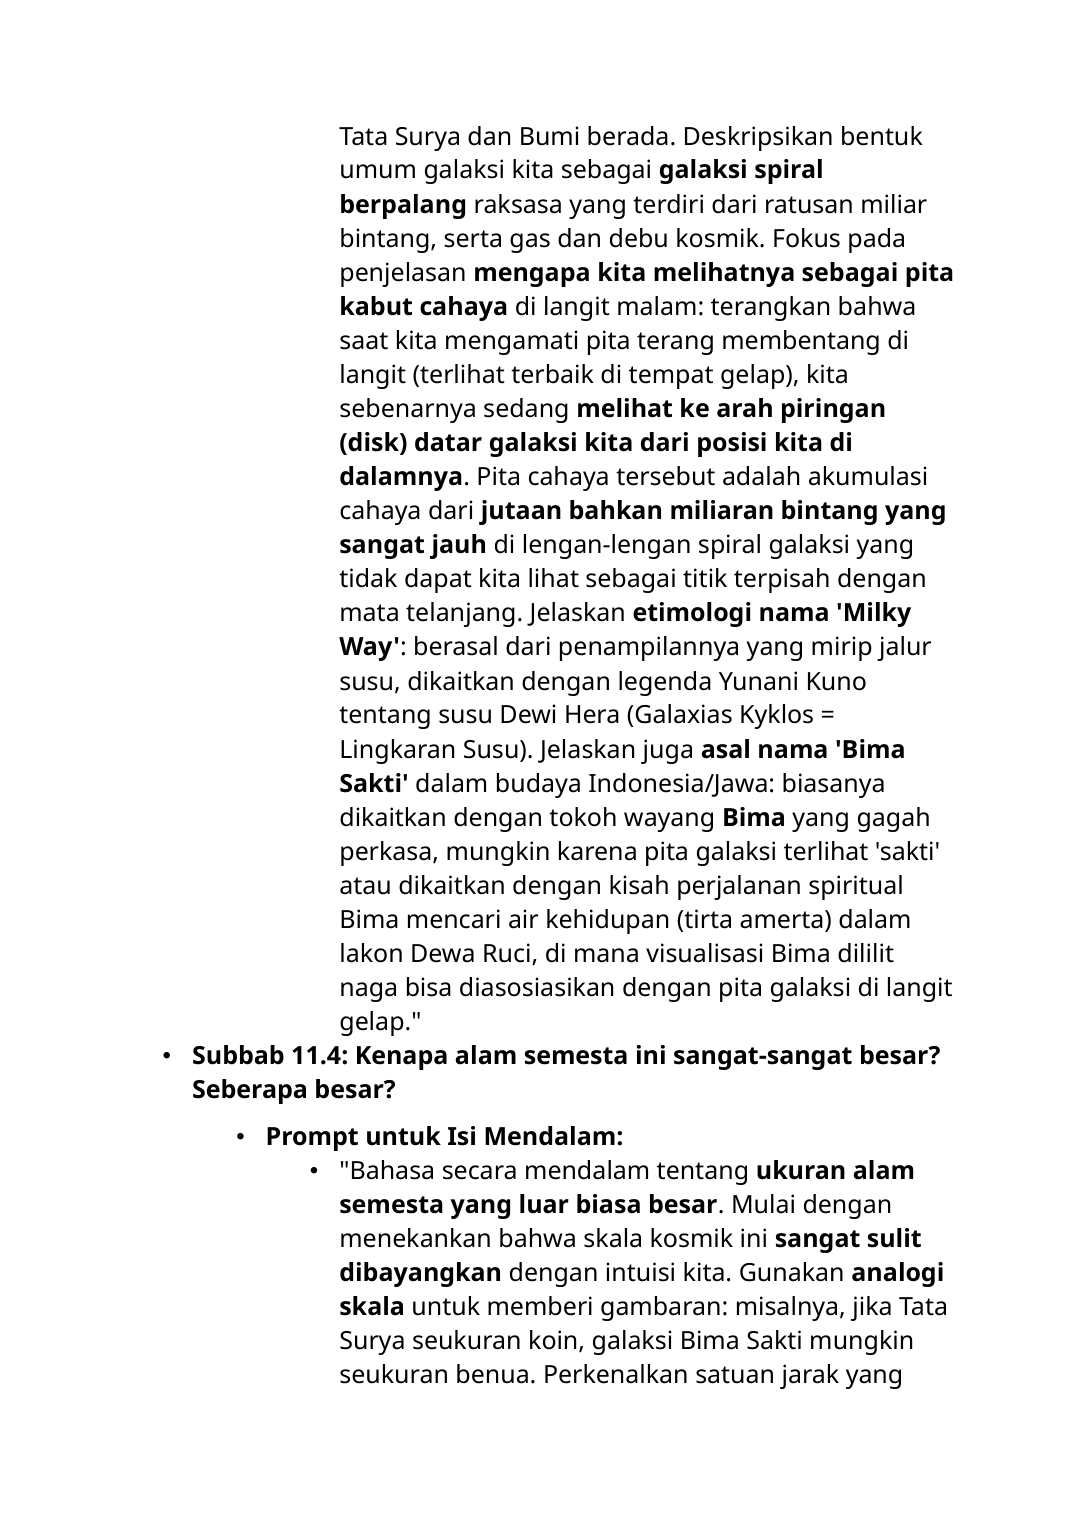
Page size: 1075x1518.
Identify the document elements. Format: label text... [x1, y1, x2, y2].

list Subbab 11.4: Kenapa alam semesta ini sangat-sangat besar? Seberapa besar? [162, 1038, 957, 1106]
list Tata Surya dan Bumi berada. Deskripsikan bentuk umum galaksi kita sebagai galaksi spiral berpalang raksasa yang terdiri dari ratusan miliar bintang, serta gas dan debu kosmik. Fokus pada penjelasan mengapa kita melihatnya sebagai pita kabut cahaya di langit malam: terangkan bahwa saat kita mengamati pita terang membentang di langit (terlihat terbaik di tempat gelap), kita sebenarnya sedang melihat ke arah piringan (disk) datar galaksi kita dari posisi kita di dalamnya. Pita cahaya tersebut adalah akumulasi cahaya dari jutaan bahkan miliaran bintang yang sangat jauh di lengan-lengan spiral galaksi yang tidak dapat kita lihat sebagai titik terpisah dengan mata telanjang. Jelaskan etimologi nama 'Milky Way': berasal dari penampilannya yang mirip jalur susu, dikaitkan dengan legenda Yunani Kuno tentang susu Dewi Hera (Galaxias Kyklos = Lingkaran Susu). Jelaskan juga asal nama 'Bima Sakti' dalam budaya Indonesia/Jawa: biasanya dikaitkan dengan tokoh wayang Bima yang gagah perkasa, mungkin karena pita galaksi terlihat 'sakti' atau dikaitkan dengan kisah perjalanan spiritual Bima mencari air kehidupan (tirta amerta) dalam lakon Dewa Ruci, di mana visualisasi Bima dililit naga bisa diasosiasikan dengan pita galaksi di langit gelap." [309, 118, 957, 1038]
list Prompt untuk Isi Mendalam: [236, 1118, 957, 1152]
list "Bahasa secara mendalam tentang ukuran alam semesta yang luar biasa besar. Mulai dengan menekankan bahwa skala kosmik ini sangat sulit dibayangkan dengan intuisi kita. Gunakan analogi skala untuk memberi gambaran: misalnya, jika Tata Surya seukuran koin, galaksi Bima Sakti mungkin seukuran benua. Perkenalkan satuan jarak yang [309, 1152, 957, 1391]
